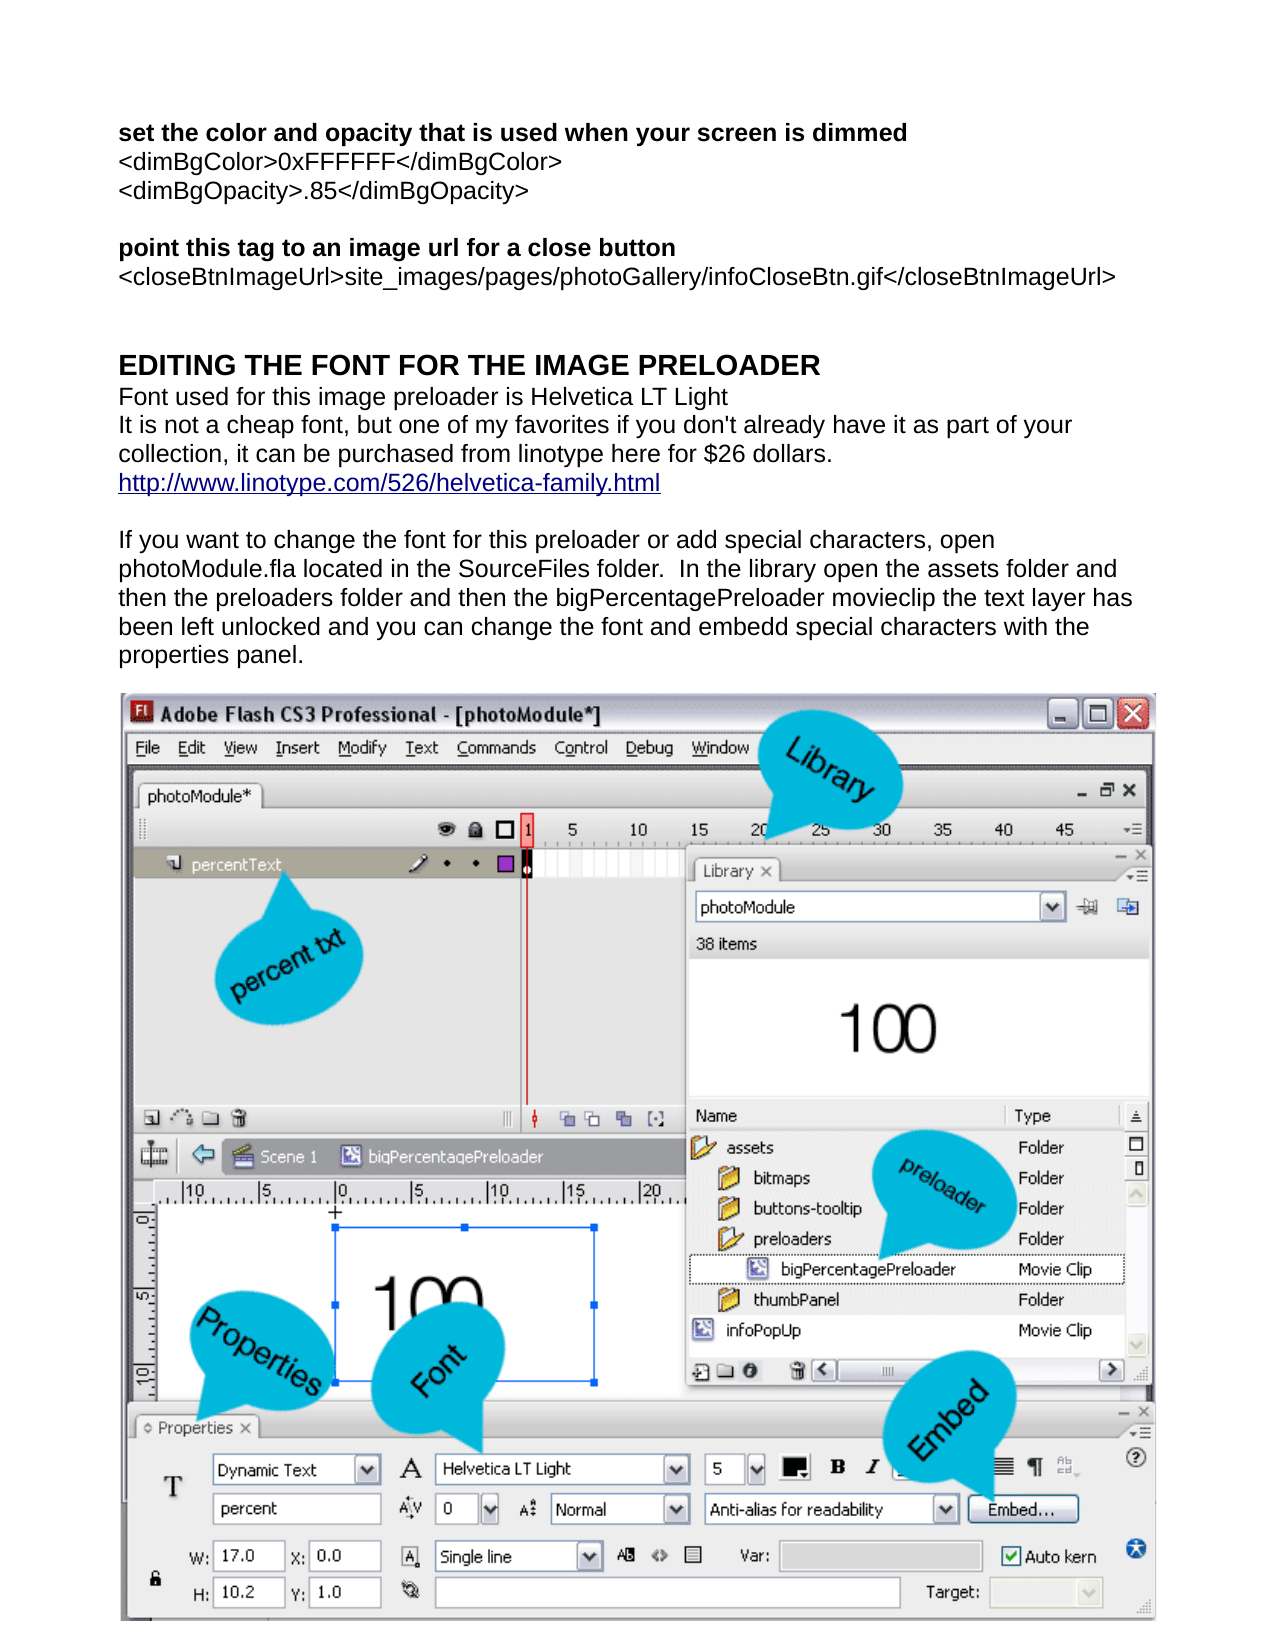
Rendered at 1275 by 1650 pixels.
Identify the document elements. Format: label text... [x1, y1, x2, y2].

text It is not a cheap font, but one of my favorites if you don't already have it as part of your collection, it can be purchased from linotype here for $26 dollars. [118, 410, 1157, 468]
text http://www.linotype.com/526/helvetica-family.html [118, 468, 1157, 497]
text <dimBgOpacity>.85</dimBgOpacity> [118, 176, 1157, 204]
text <dimBgColor>0xFFFFFF</dimBgColor> [118, 147, 1157, 176]
text Font used for this image preloader is Helvetica LT Light [118, 382, 1157, 410]
picture [120, 693, 1157, 1621]
text If you want to change the font for this preloader or add special characters, open photoModule.fla located in the SourceFiles folder. In the library open the assets folder and then the preloaders folder and then the bigPercentagePreloader movieclip the text layer has been left unlocked and you can change the font and embedd special characters with the properties panel. [118, 525, 1157, 669]
text point this tag to an image url for a close button [118, 233, 1157, 262]
text EDITING THE FONT FOR THE IMAGE PRELOADER [118, 348, 1157, 382]
text set the color and opacity that is used when your screen is dimmed [118, 118, 1157, 147]
text <closeBtnImageUrl>site_images/pages/photoGallery/infoCloseBtn.gif</closeBtnImageUrl> [118, 262, 1157, 291]
